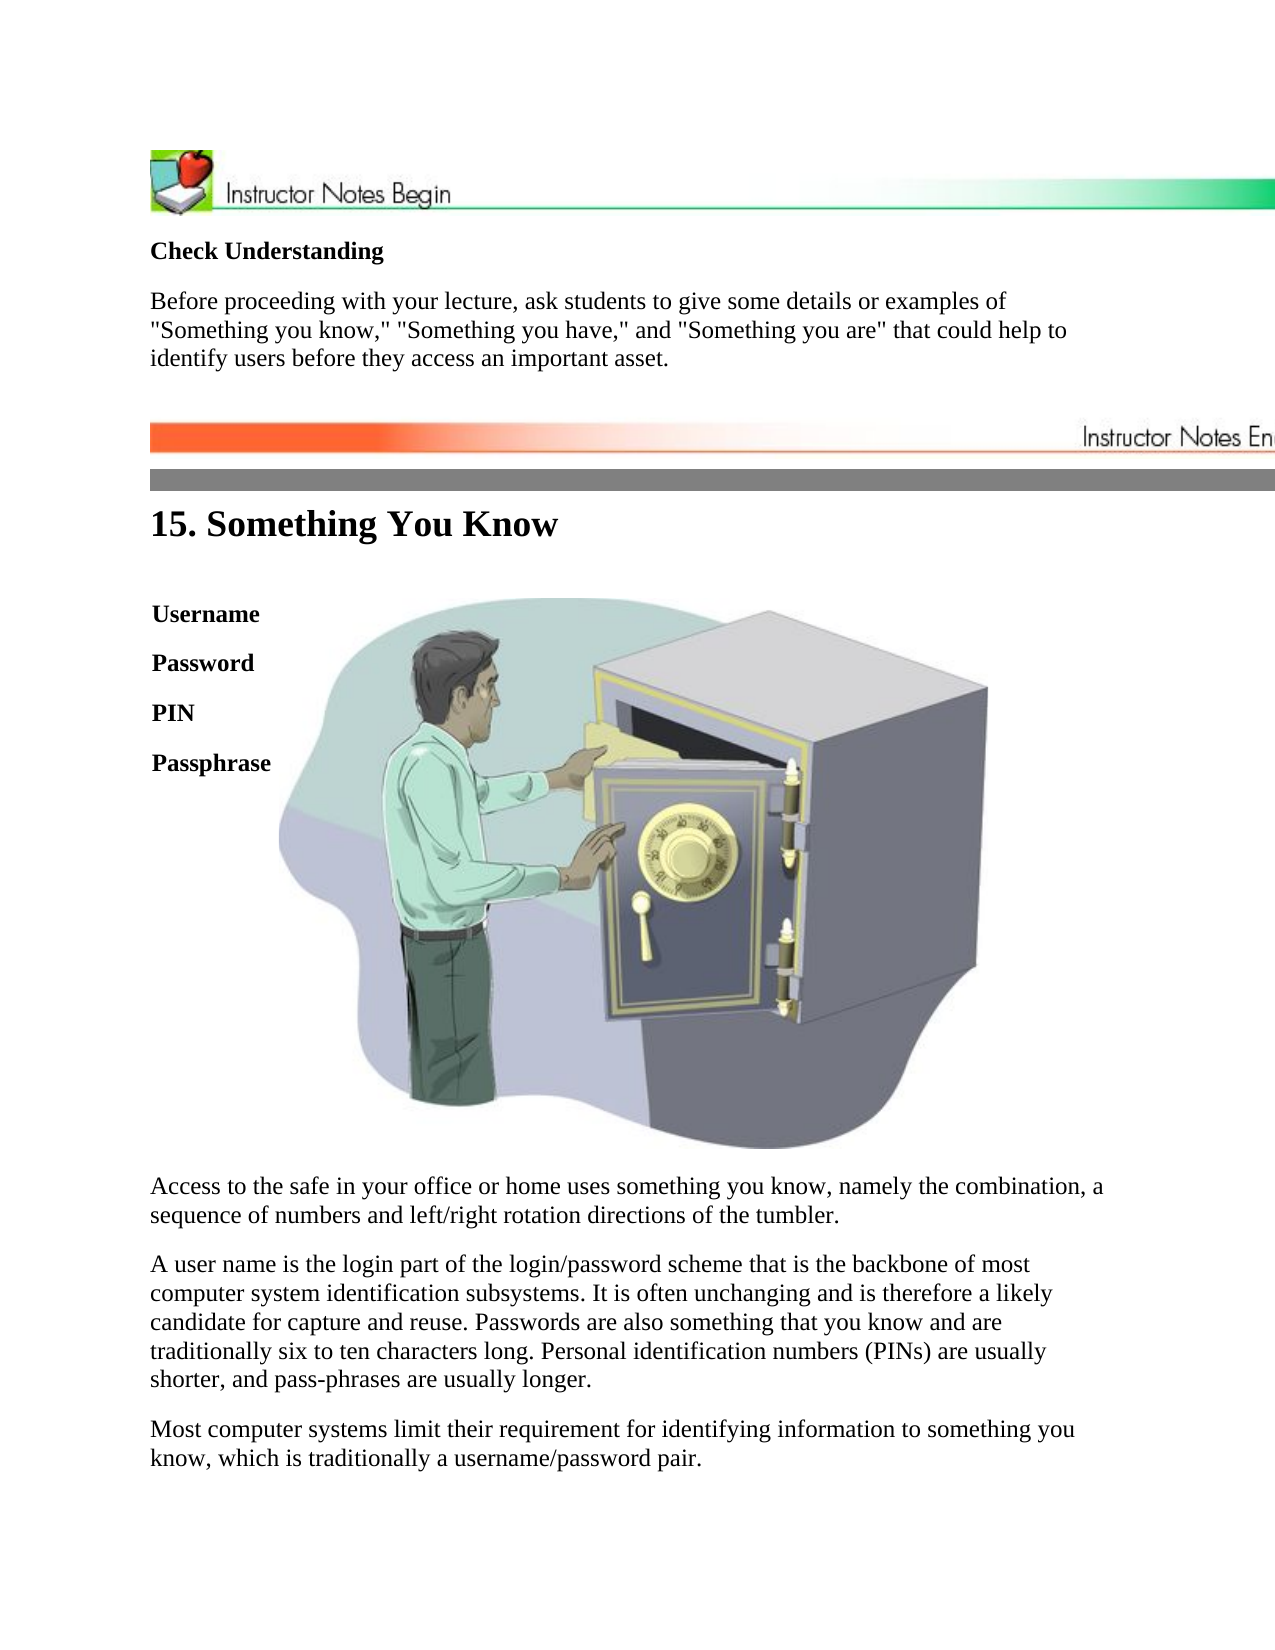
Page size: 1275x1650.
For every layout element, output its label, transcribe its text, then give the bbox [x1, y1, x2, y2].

text Most computer systems limit their requirement for identifying information to something you know, which is traditionally a username/password pair. [150, 1414, 1125, 1472]
text Before proceeding with your lecture, ask students to give some details or examples of "Something you know," "Something you have," and "Something you are" that could help to identify users before they access an important asset. [150, 286, 1125, 372]
subtitle 15. Something You Know [150, 501, 1125, 544]
text Access to the safe in your office or home uses something you know, namely the combination, a sequence of numbers and left/right rotation directions of the tumbler. [150, 1171, 1125, 1229]
text A user name is the login part of the login/password scheme that is the backbone of most computer system identification subsystems. It is often unchanging and is therefore a likely candidate for capture and reuse. Passwords are also something that you know and are traditionally six to ten characters long. Personal identification numbers (PINs) are usually shorter, and pass-phrases are usually longer. [150, 1249, 1125, 1393]
text Check Understanding [150, 236, 1125, 265]
table_cell Username Password PIN Passphrase [150, 587, 277, 1161]
table_header [150, 555, 277, 587]
table_cell [277, 587, 998, 1161]
table_header [277, 555, 998, 587]
